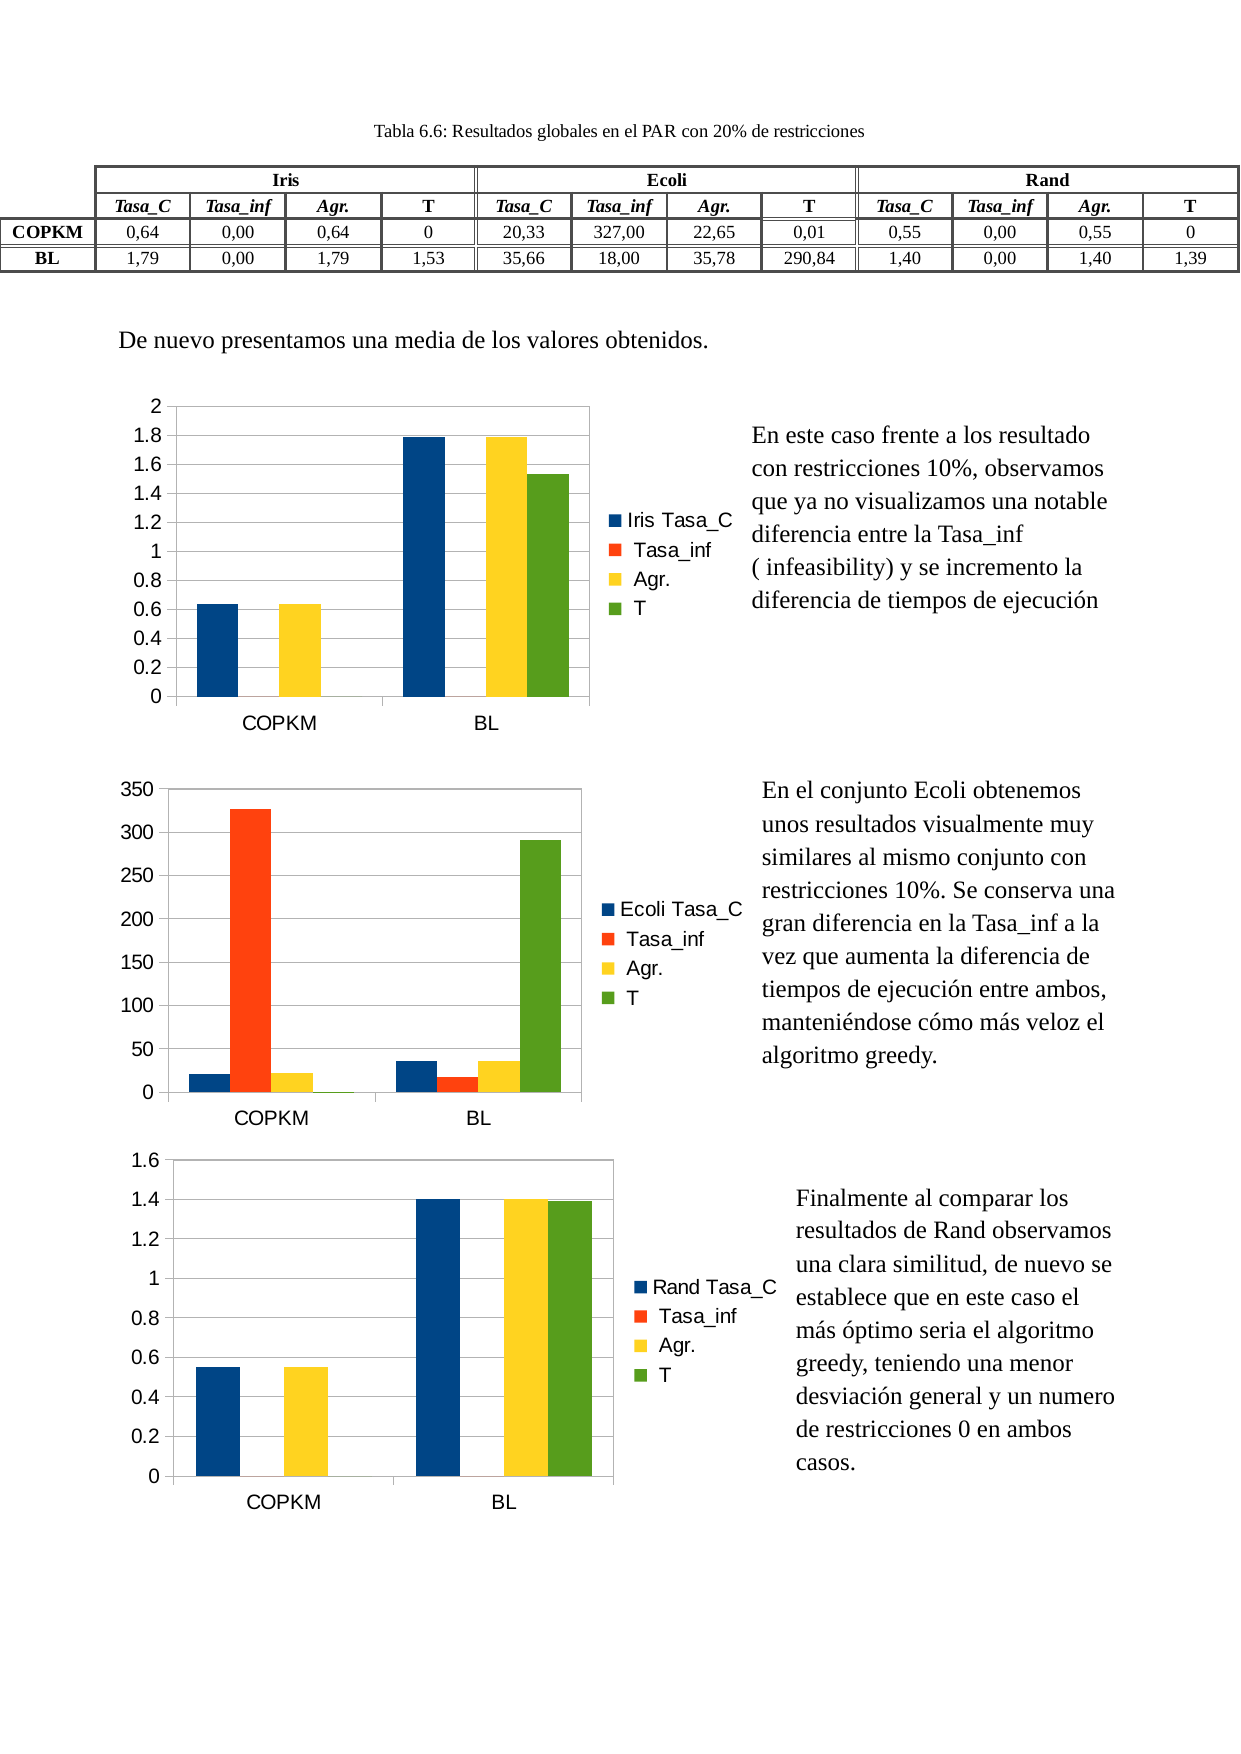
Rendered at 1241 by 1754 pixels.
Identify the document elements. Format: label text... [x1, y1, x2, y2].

text En el conjunto Ecoli obtenemos unos resultados visualmente muy similares al mismo conjunto con restricciones 10%. Se conserva una gran diferencia en la Tasa_inf a la vez que aumenta la diferencia de tiempos de ejecución entre ambos, manteniéndose cómo más veloz el algoritmo greedy. [762, 776, 1122, 1068]
text De nuevo presentamos una media de los valores obtenidos. [118, 325, 1122, 354]
text En este caso frente a los resultado con restricciones 10%, observamos que ya no visualizamos una notable diferencia entre la Tasa_inf ( infeasibility) y se incremento la diferencia de tiempos de ejecución [752, 420, 1122, 614]
text Finalmente al comparar los resultados de Rand observamos una clara similitud, de nuevo se establece que en este caso el más óptimo seria el algoritmo greedy, teniendo una menor desviación general y un numero de restricciones 0 en ambos casos. [796, 1183, 1122, 1476]
